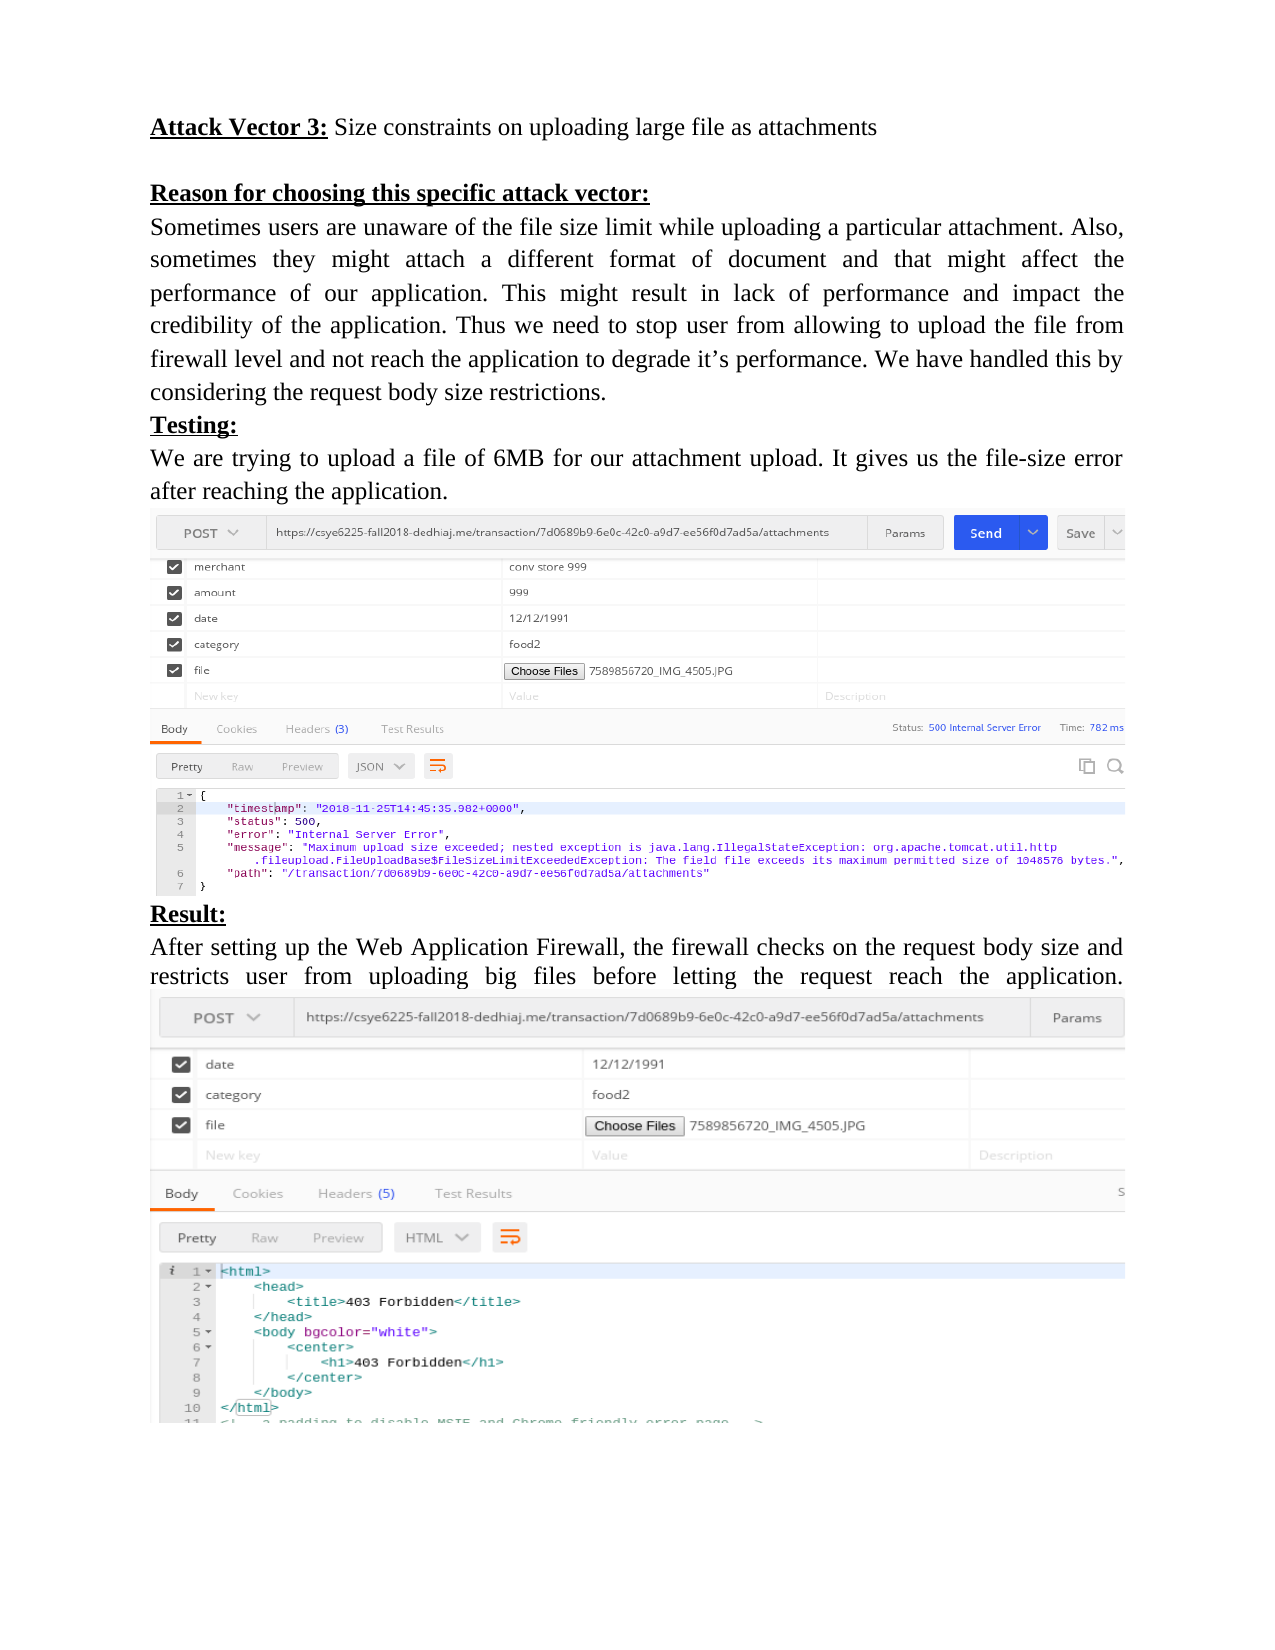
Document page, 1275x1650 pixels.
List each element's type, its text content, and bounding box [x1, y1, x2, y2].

text Reason for choosing this specific attack vector: [150, 178, 1125, 207]
picture [150, 508, 1125, 896]
text Result: [150, 899, 1125, 928]
text Sometimes users are unaware of the file size limit while uploading a particular attachment. Also, sometimes they might attach a different format of document and that might affect the performance of our application. This might result in lack of performance and impact the credibility of the application. Thus we need to stop user from allowing to upload the file from firewall level and not reach the application to degrade it’s performance. We have handled this by considering the request body size restrictions. [150, 212, 1125, 405]
text After setting up the Web Application Firewall, the firewall checks on the request body size and restricts user from uploading big files before letting the request reach the application. [150, 932, 1125, 989]
text We are trying to upload a file of 6MB for our attachment upload. It gives us the file-size error after reaching the application. [150, 443, 1125, 504]
text Testing: [150, 410, 1125, 438]
text Attack Vector 3: Size constraints on uploading large file as attachments [150, 112, 1125, 141]
picture [150, 989, 1125, 1423]
